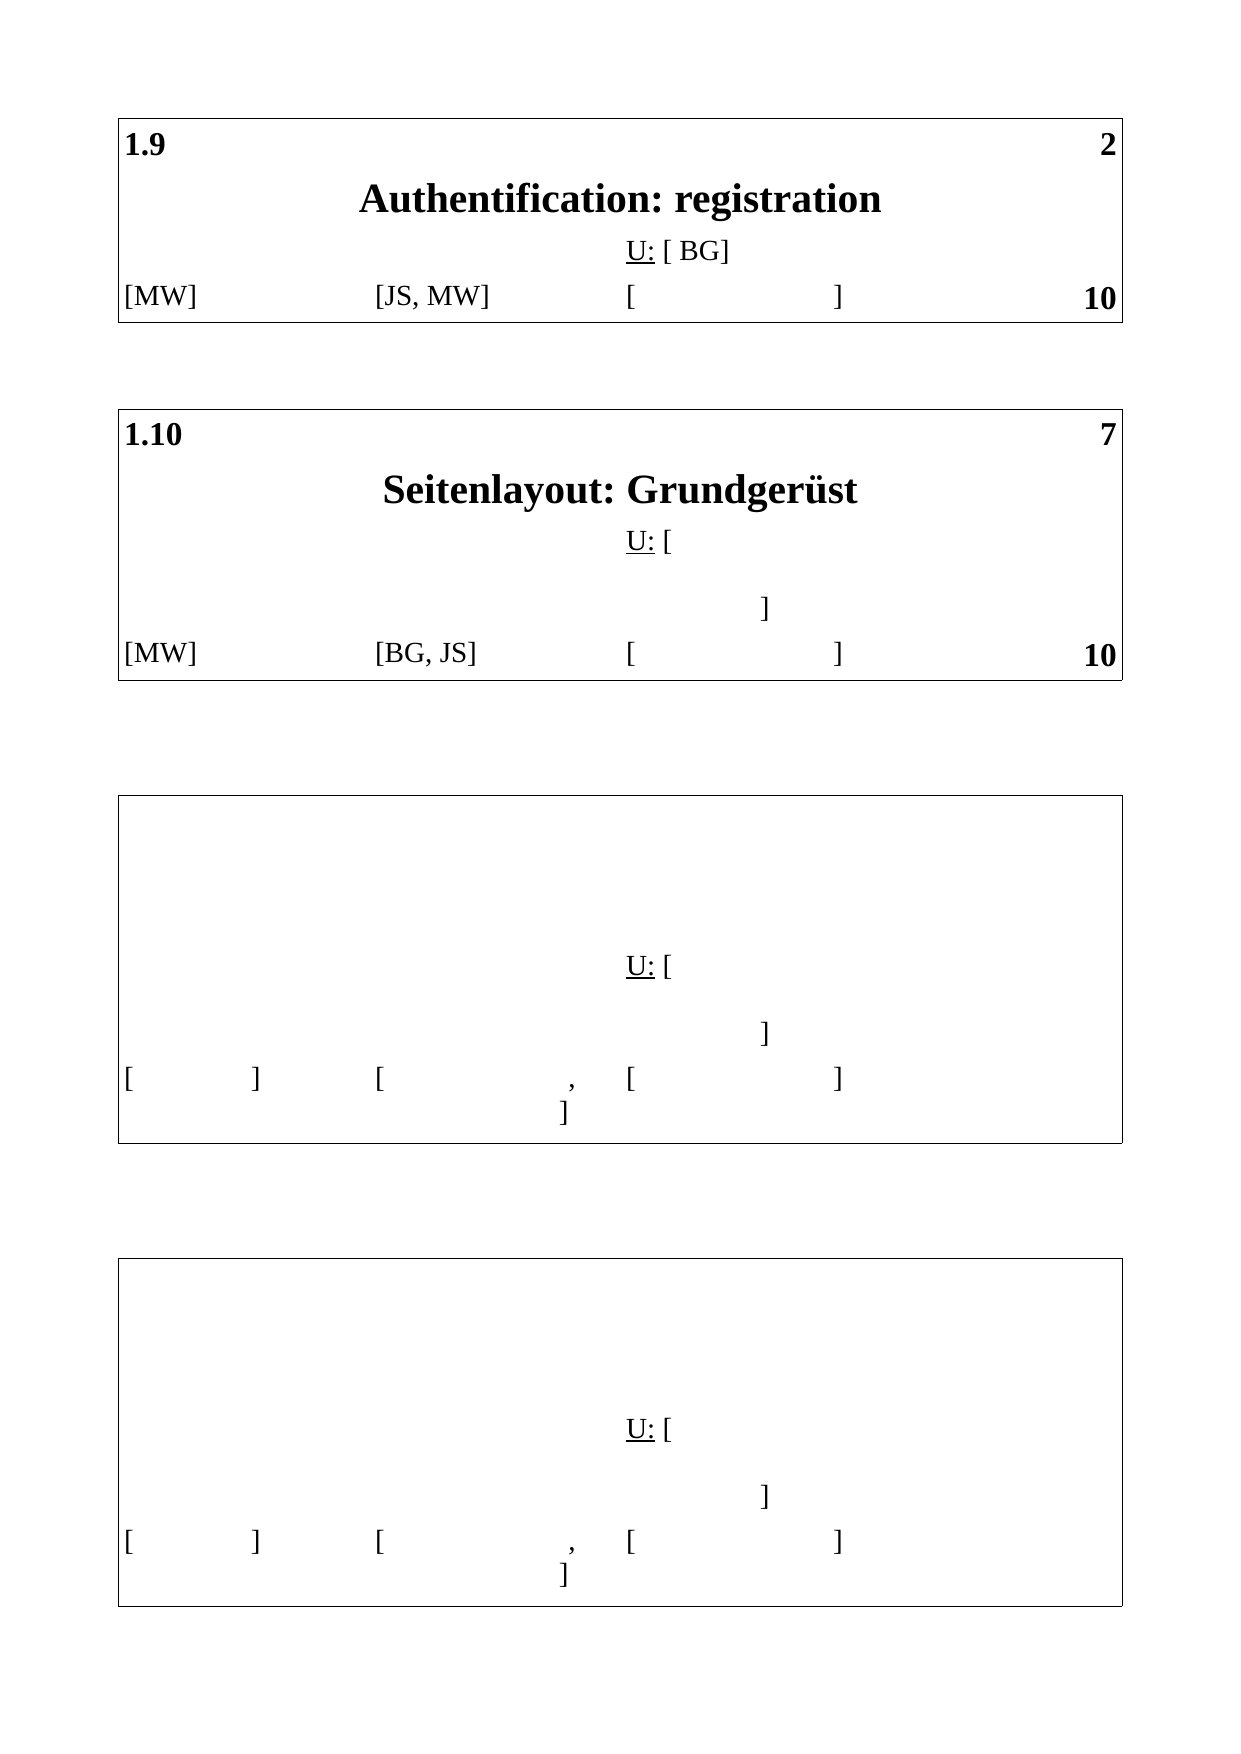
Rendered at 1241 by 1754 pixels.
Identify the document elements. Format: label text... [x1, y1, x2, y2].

table_cell [<developer1>, <developer2>] [369, 1518, 620, 1606]
table_header 1.10 [119, 410, 369, 458]
table_cell <estimated effort> [871, 1055, 1122, 1143]
table_cell [<developer1>, <developer2>] [369, 1055, 620, 1143]
table_cell 10 [871, 273, 1122, 322]
table_cell [369, 1405, 620, 1517]
table_cell [871, 943, 1122, 1054]
table_cell [JS, MW] [369, 273, 620, 322]
table_header [620, 410, 871, 458]
table_cell [MW] [119, 273, 369, 322]
table_cell [369, 518, 620, 630]
table_cell U: [ <Usability/Security>] [620, 1405, 871, 1517]
table_cell <Title> [119, 1346, 1122, 1405]
table_cell [<Accepted by>] [620, 630, 871, 680]
table_cell U: [ BG] [620, 228, 871, 272]
table_header [369, 1259, 620, 1346]
table_header [369, 119, 620, 168]
table_header 7 [871, 410, 1122, 458]
table_header [620, 119, 871, 168]
table_cell [369, 228, 620, 272]
table_cell [369, 943, 620, 1054]
table_cell [119, 1405, 369, 1517]
table_header <CustomerOrder> [871, 1259, 1122, 1346]
table_cell 10 [871, 630, 1122, 680]
table_header [369, 410, 620, 458]
table_cell [119, 943, 369, 1054]
table_cell [119, 518, 369, 630]
table_header [369, 796, 620, 883]
table_header 1.9 [119, 119, 369, 168]
table_cell [<Accepted by>] [620, 273, 871, 322]
table_cell [119, 228, 369, 272]
table_cell [<Accepted by>] [620, 1055, 871, 1143]
table_cell [MW] [119, 630, 369, 680]
table_cell <estimated effort> [871, 1518, 1122, 1606]
table_cell Seitenlayout: Grundgerüst [119, 459, 1122, 518]
table_cell <Title> [119, 883, 1122, 942]
table_header [620, 796, 871, 883]
table_cell [<Autor>] [119, 1518, 369, 1606]
table_cell [871, 518, 1122, 630]
table_cell U: [ <Usability/Security>] [620, 943, 871, 1054]
table_header <release number> [119, 1259, 369, 1346]
table_cell U: [ <Usability/Security>] [620, 518, 871, 630]
table_cell [BG, JS] [369, 630, 620, 680]
table_cell [<Autor>] [119, 1055, 369, 1143]
table_cell Authentification: registration [119, 168, 1122, 227]
table_cell [<Accepted by>] [620, 1518, 871, 1606]
table_header <CustomerOrder> [871, 796, 1122, 883]
table_cell [871, 1405, 1122, 1517]
table_header 2 [871, 119, 1122, 168]
table_header <release number> [119, 796, 369, 883]
table_header [620, 1259, 871, 1346]
table_cell [871, 228, 1122, 272]
